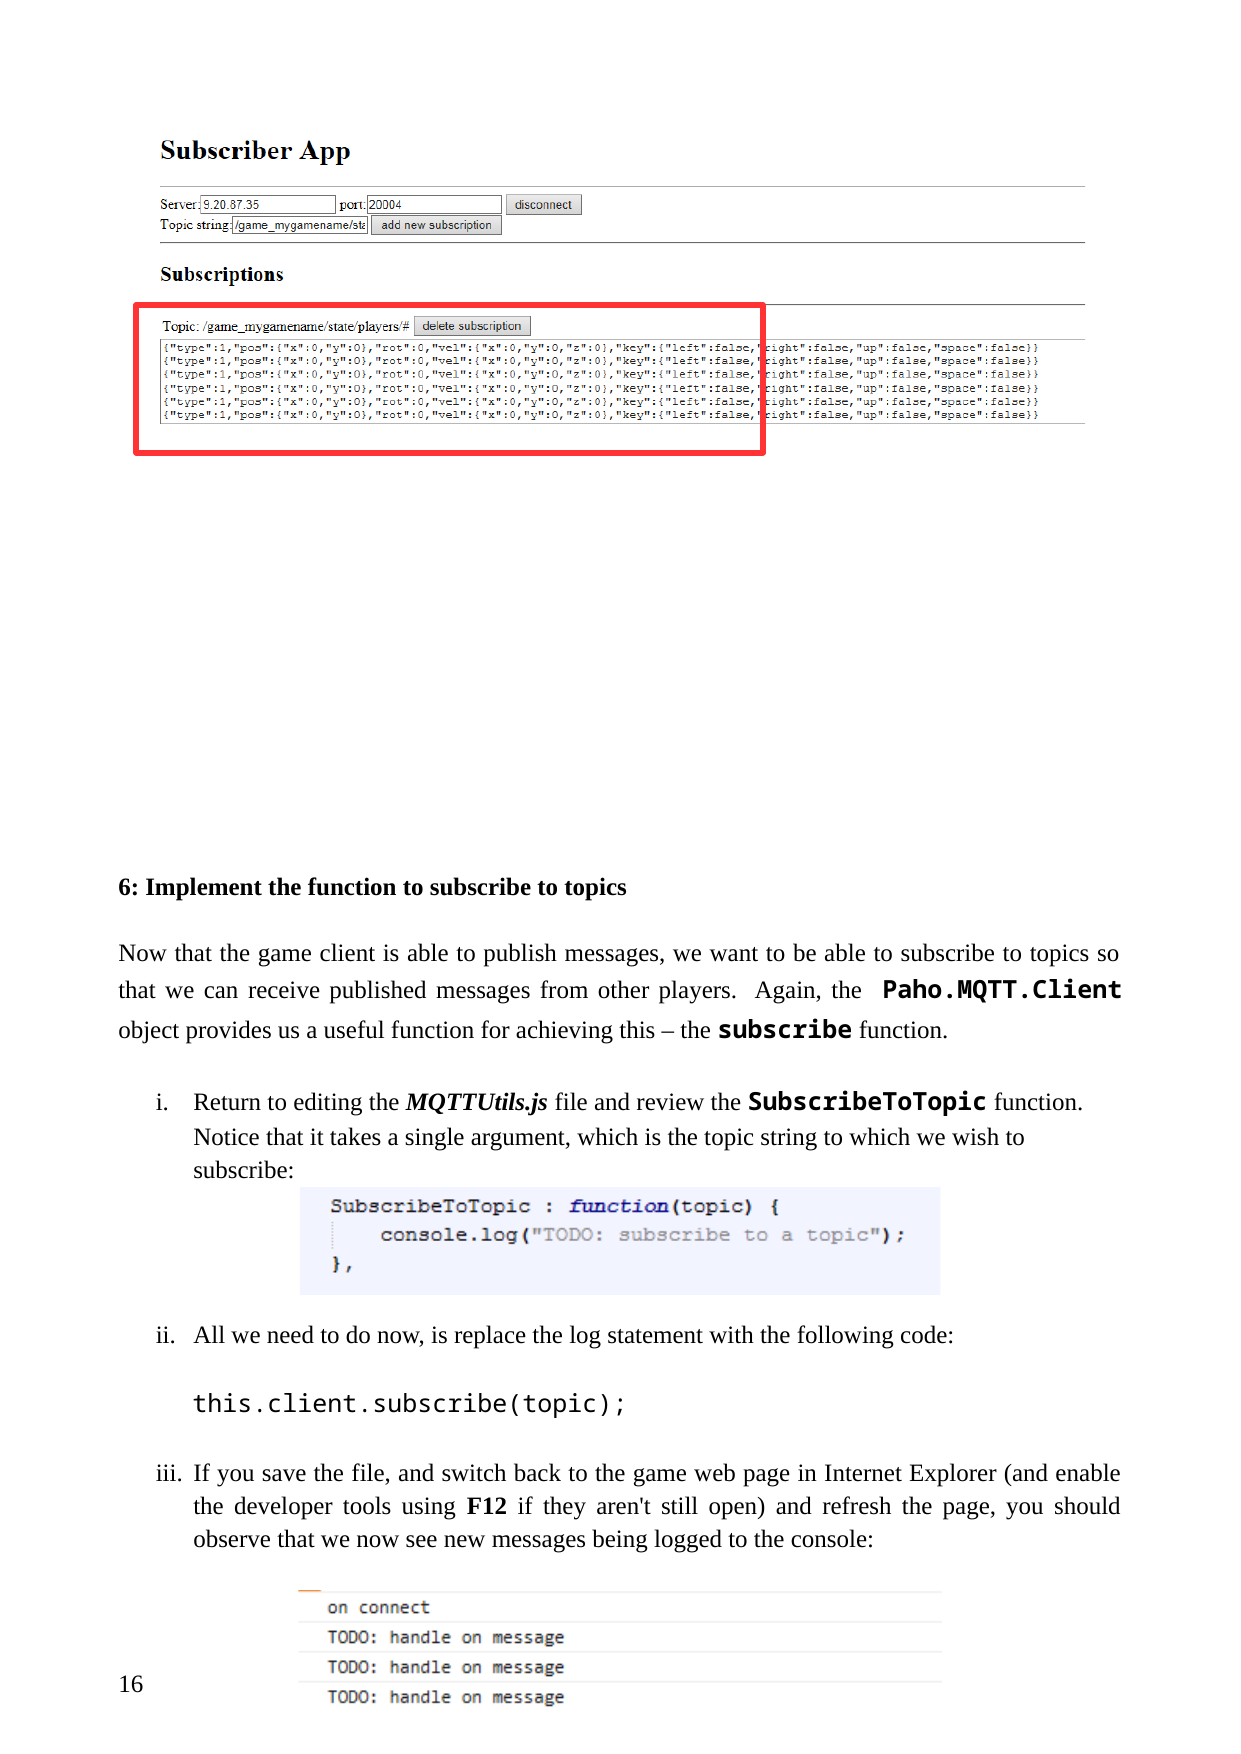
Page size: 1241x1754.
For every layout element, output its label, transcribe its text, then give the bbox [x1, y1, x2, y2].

picture [155, 308, 760, 439]
list Return to editing the MQTTUtils.js file and review the SubscribeToTopic function. Notice that it takes a single argument, which is the topic string to which we wish to subscribe: [156, 1083, 1122, 1184]
picture [299, 1187, 941, 1295]
picture [155, 118, 1086, 439]
text Now that the game client is able to publish messages, we want to be able to subscribe to topics so that we can receive published messages from other players. Again, the Paho.MQTT.Client object provides us a useful function for achieving this – the subscribe function. [118, 938, 1122, 1045]
list All we need to do now, is replace the log statement with the following code: [156, 1320, 1122, 1349]
list If you save the file, and switch back to the game web page in Internet Explorer (and enable the developer tools using F12 if they aren't still open) and refresh the page, you should observe that we now see new messages being logged to the console: [156, 1458, 1122, 1553]
text 6: Implement the function to subscribe to topics [118, 872, 1122, 901]
picture [298, 1590, 942, 1708]
text this.client.subscribe(topic); [118, 1386, 1122, 1420]
